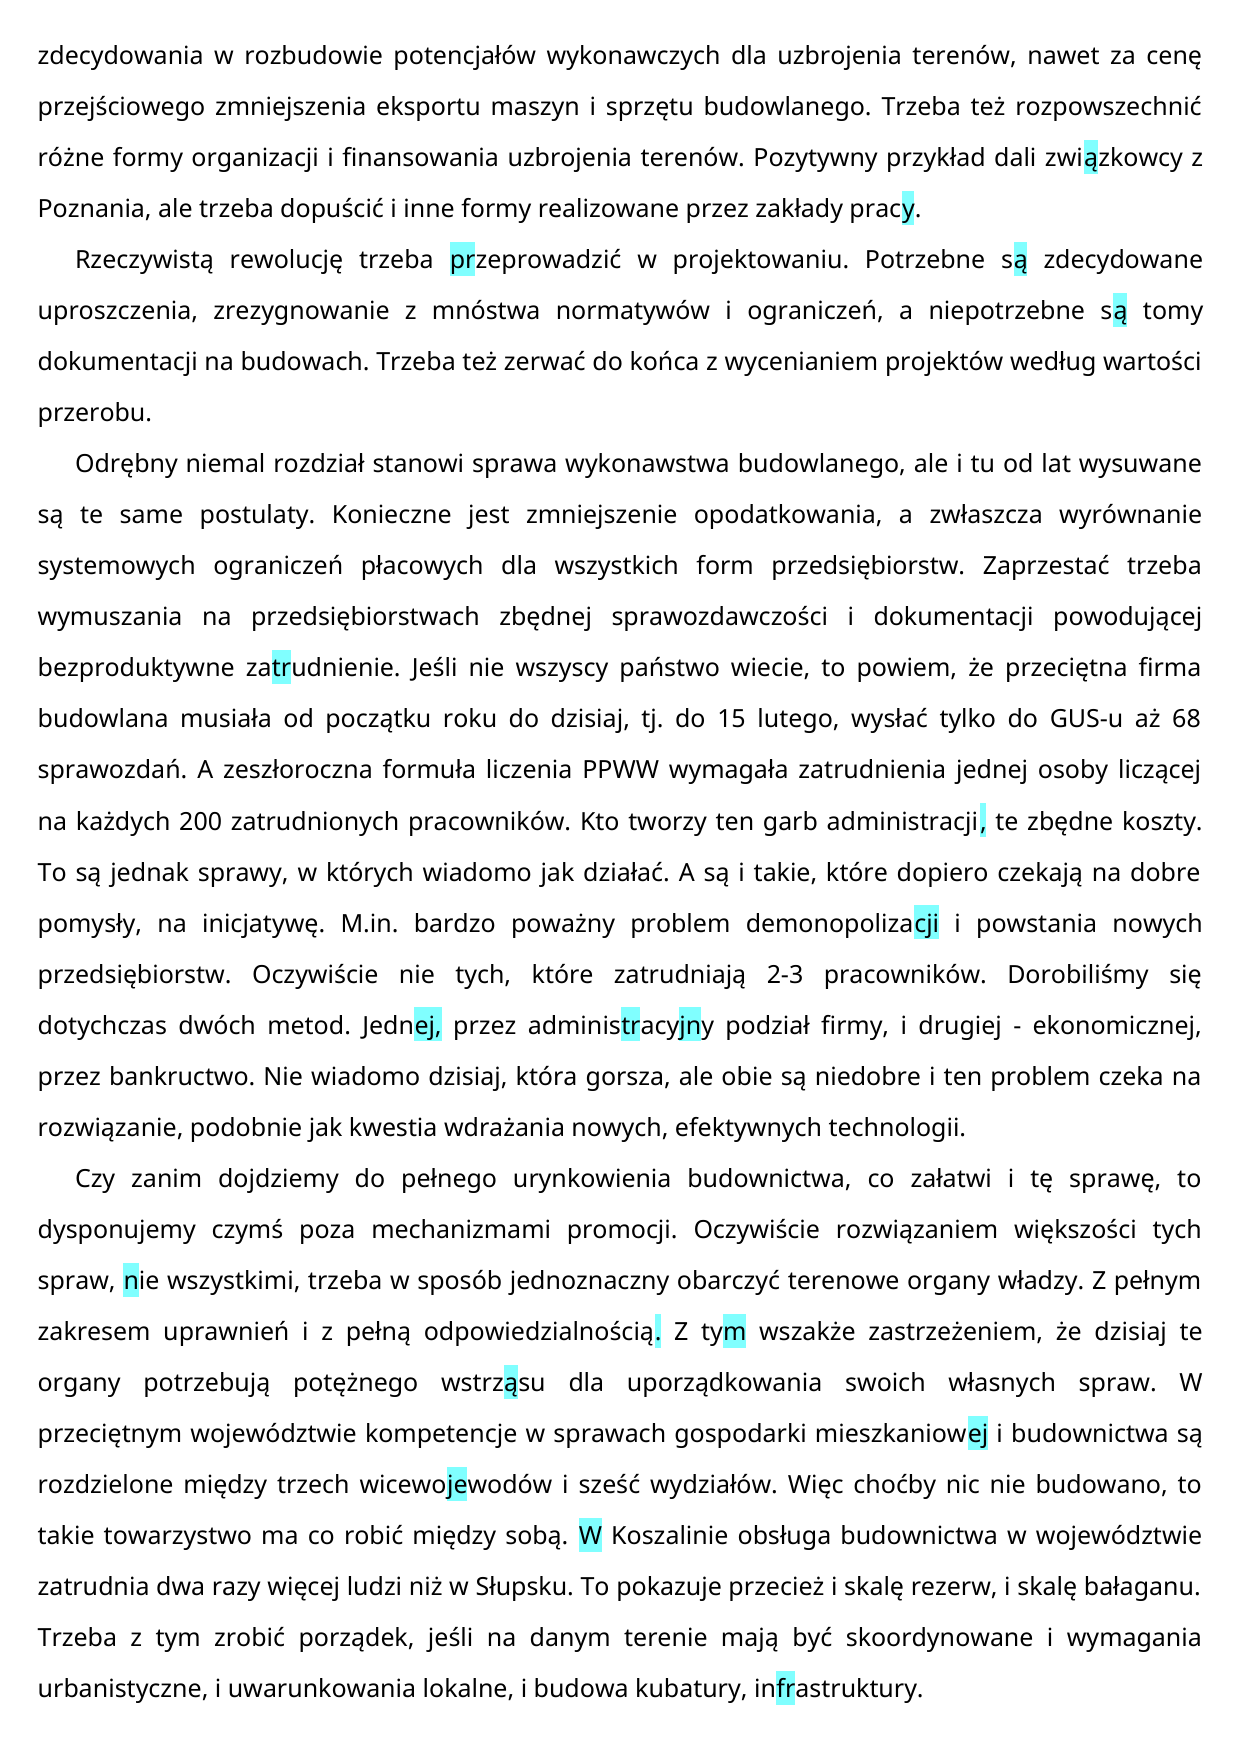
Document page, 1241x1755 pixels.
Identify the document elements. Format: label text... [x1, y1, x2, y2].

text Rzeczywistą rewolucję trzeba przeprowadzić w projektowaniu. Potrzebne są zdecydowane uproszczenia, zrezygnowanie z mnóstwa normatywów i ograniczeń, a niepotrzebne są tomy dokumentacji na budowach. Trzeba też zerwać do końca z wycenianiem projektów według wartości przerobu. [37, 242, 1203, 429]
text Czy zanim dojdziemy do pełnego urynkowienia budownictwa, co załatwi i tę sprawę, to dysponujemy czymś poza mechanizmami promocji. Oczywiście rozwiązaniem większości tych spraw, nie wszystkimi, trzeba w sposób jednoznaczny obarczyć terenowe organy władzy. Z pełnym zakresem uprawnień i z pełną odpowiedzialnością. Z tym wszakże zastrzeżeniem, że dzisiaj te organy potrzebują potężnego wstrząsu dla uporządkowania swoich własnych spraw. W przeciętnym województwie kompetencje w sprawach gospodarki mieszkaniowej i budownictwa są rozdzielone między trzech wicewojewodów i sześć wydziałów. Więc choćby nic nie budowano, to takie towarzystwo ma co robić między sobą. W Koszalinie obsługa budownictwa w województwie zatrudnia dwa razy więcej ludzi niż w Słupsku. To pokazuje przecież i skalę rezerw, i skalę bałaganu. Trzeba z tym zrobić porządek, jeśli na danym terenie mają być skoordynowane i wymagania urbanistyczne, i uwarunkowania lokalne, i budowa kubatury, infrastruktury. [37, 1160, 1203, 1705]
text zdecydowania w rozbudowie potencjałów wykonawczych dla uzbrojenia terenów, nawet za cenę przejściowego zmniejszenia eksportu maszyn i sprzętu budowlanego. Trzeba też rozpowszechnić różne formy organizacji i finansowania uzbrojenia terenów. Pozytywny przykład dali związkowcy z Poznania, ale trzeba dopuścić i inne formy realizowane przez zakłady pracy. [37, 37, 1203, 225]
text Odrębny niemal rozdział stanowi sprawa wykonawstwa budowlanego, ale i tu od lat wysuwane są te same postulaty. Konieczne jest zmniejszenie opodatkowania, a zwłaszcza wyrównanie systemowych ograniczeń płacowych dla wszystkich form przedsiębiorstw. Zaprzestać trzeba wymuszania na przedsiębiorstwach zbędnej sprawozdawczości i dokumentacji powodującej bezproduktywne zatrudnienie. Jeśli nie wszyscy państwo wiecie, to powiem, że przeciętna firma budowlana musiała od początku roku do dzisiaj, tj. do 15 lutego, wysłać tylko do GUS-u aż 68 sprawozdań. A zeszłoroczna formuła liczenia PPWW wymagała zatrudnienia jednej osoby liczącej na każdych 200 zatrudnionych pracowników. Kto tworzy ten garb administracji, te zbędne koszty. To są jednak sprawy, w których wiadomo jak działać. A są i takie, które dopiero czekają na dobre pomysły, na inicjatywę. M.in. bardzo poważny problem demonopolizacji i powstania nowych przedsiębiorstw. Oczywiście nie tych, które zatrudniają 2-3 pracowników. Dorobiliśmy się dotychczas dwóch metod. Jednej, przez administracyjny podział firmy, i drugiej - ekonomicznej, przez bankructwo. Nie wiadomo dzisiaj, która gorsza, ale obie są niedobre i ten problem czeka na rozwiązanie, podobnie jak kwestia wdrażania nowych, efektywnych technologii. [37, 446, 1203, 1143]
